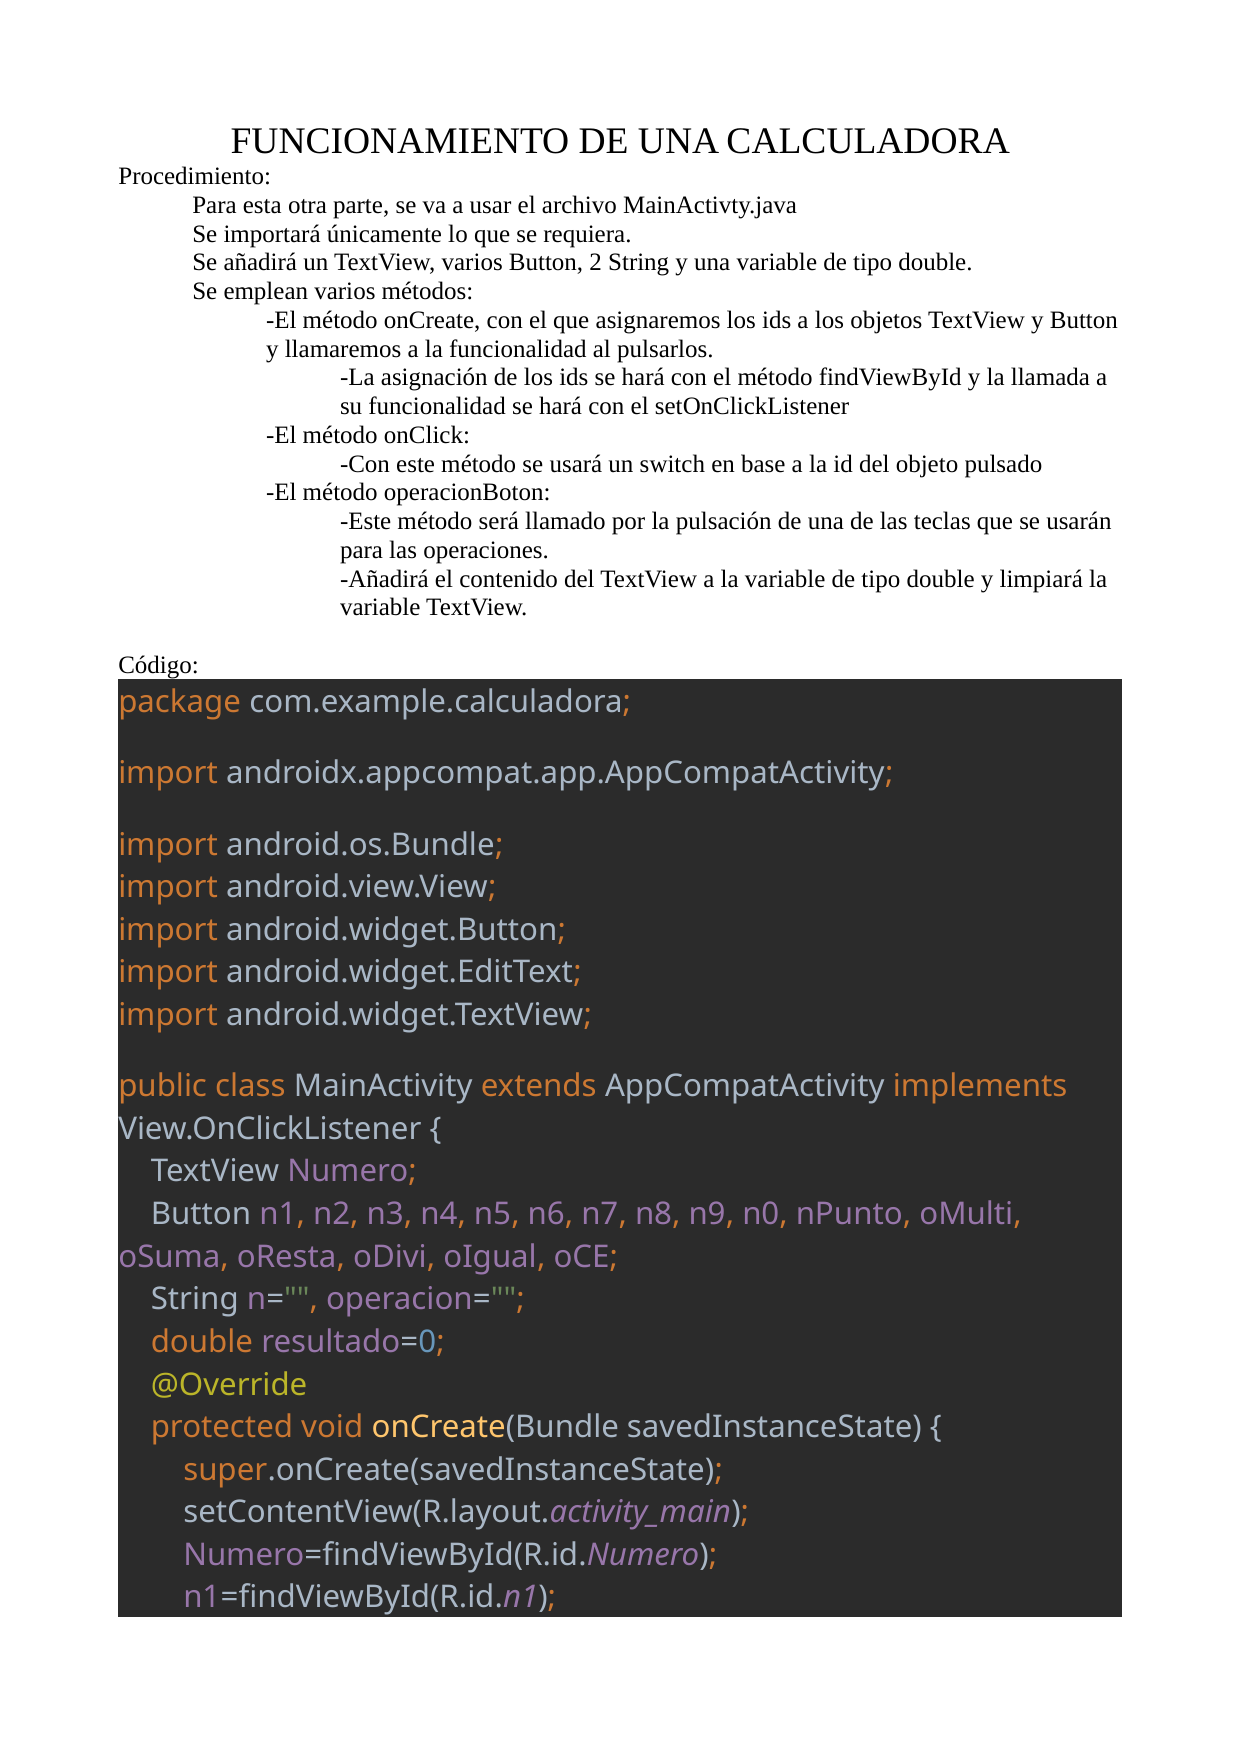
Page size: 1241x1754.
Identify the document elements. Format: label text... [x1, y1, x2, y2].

text Procedimiento: [118, 161, 1122, 190]
text FUNCIONAMIENTO DE UNA CALCULADORA [118, 118, 1122, 161]
text -Con este método se usará un switch en base a la id del objeto pulsado [118, 449, 1122, 477]
text Código: [118, 650, 1122, 679]
text Para esta otra parte, se va a usar el archivo MainActivty.java [118, 190, 1122, 219]
text -El método operacionBoton: [118, 477, 1122, 506]
text -Añadirá el contenido del TextView a la variable de tipo double y limpiará la variable TextView. [118, 564, 1122, 621]
text -La asignación de los ids se hará con el método findViewById y la llamada a su funcionalidad se hará con el setOnClickListener [118, 362, 1122, 420]
text -El método onClick: [118, 420, 1122, 449]
text -El método onCreate, con el que asignaremos los ids a los objetos TextView y Button y llamaremos a la funcionalidad al pulsarlos. [118, 305, 1122, 362]
text Se importará únicamente lo que se requiera. [118, 219, 1122, 247]
text Se añadirá un TextView, varios Button, 2 String y una variable de tipo double. [118, 247, 1122, 276]
text -Este método será llamado por la pulsación de una de las teclas que se usarán para las operaciones. [118, 506, 1122, 564]
text Se emplean varios métodos: [118, 276, 1122, 305]
text package com.example.calculadora; import androidx.appcompat.app.AppCompatActivity; import android.os.Bundle; import android.view.View; import android.widget.Button; import android.widget.EditText; import android.widget.TextView; public class MainActivity extends AppCompatActivity implements View.OnClickListener { TextView Numero; Button n1, n2, n3, n4, n5, n6, n7, n8, n9, n0, nPunto, oMulti, oSuma, oResta, oDivi, oIgual, oCE; String n="", operacion=""; double resultado=0; @Override protected void onCreate(Bundle savedInstanceState) { super.onCreate(savedInstanceState); setContentView(R.layout.activity_main); Numero=findViewById(R.id.Numero); n1=findViewById(R.id.n1); [118, 679, 1122, 1617]
